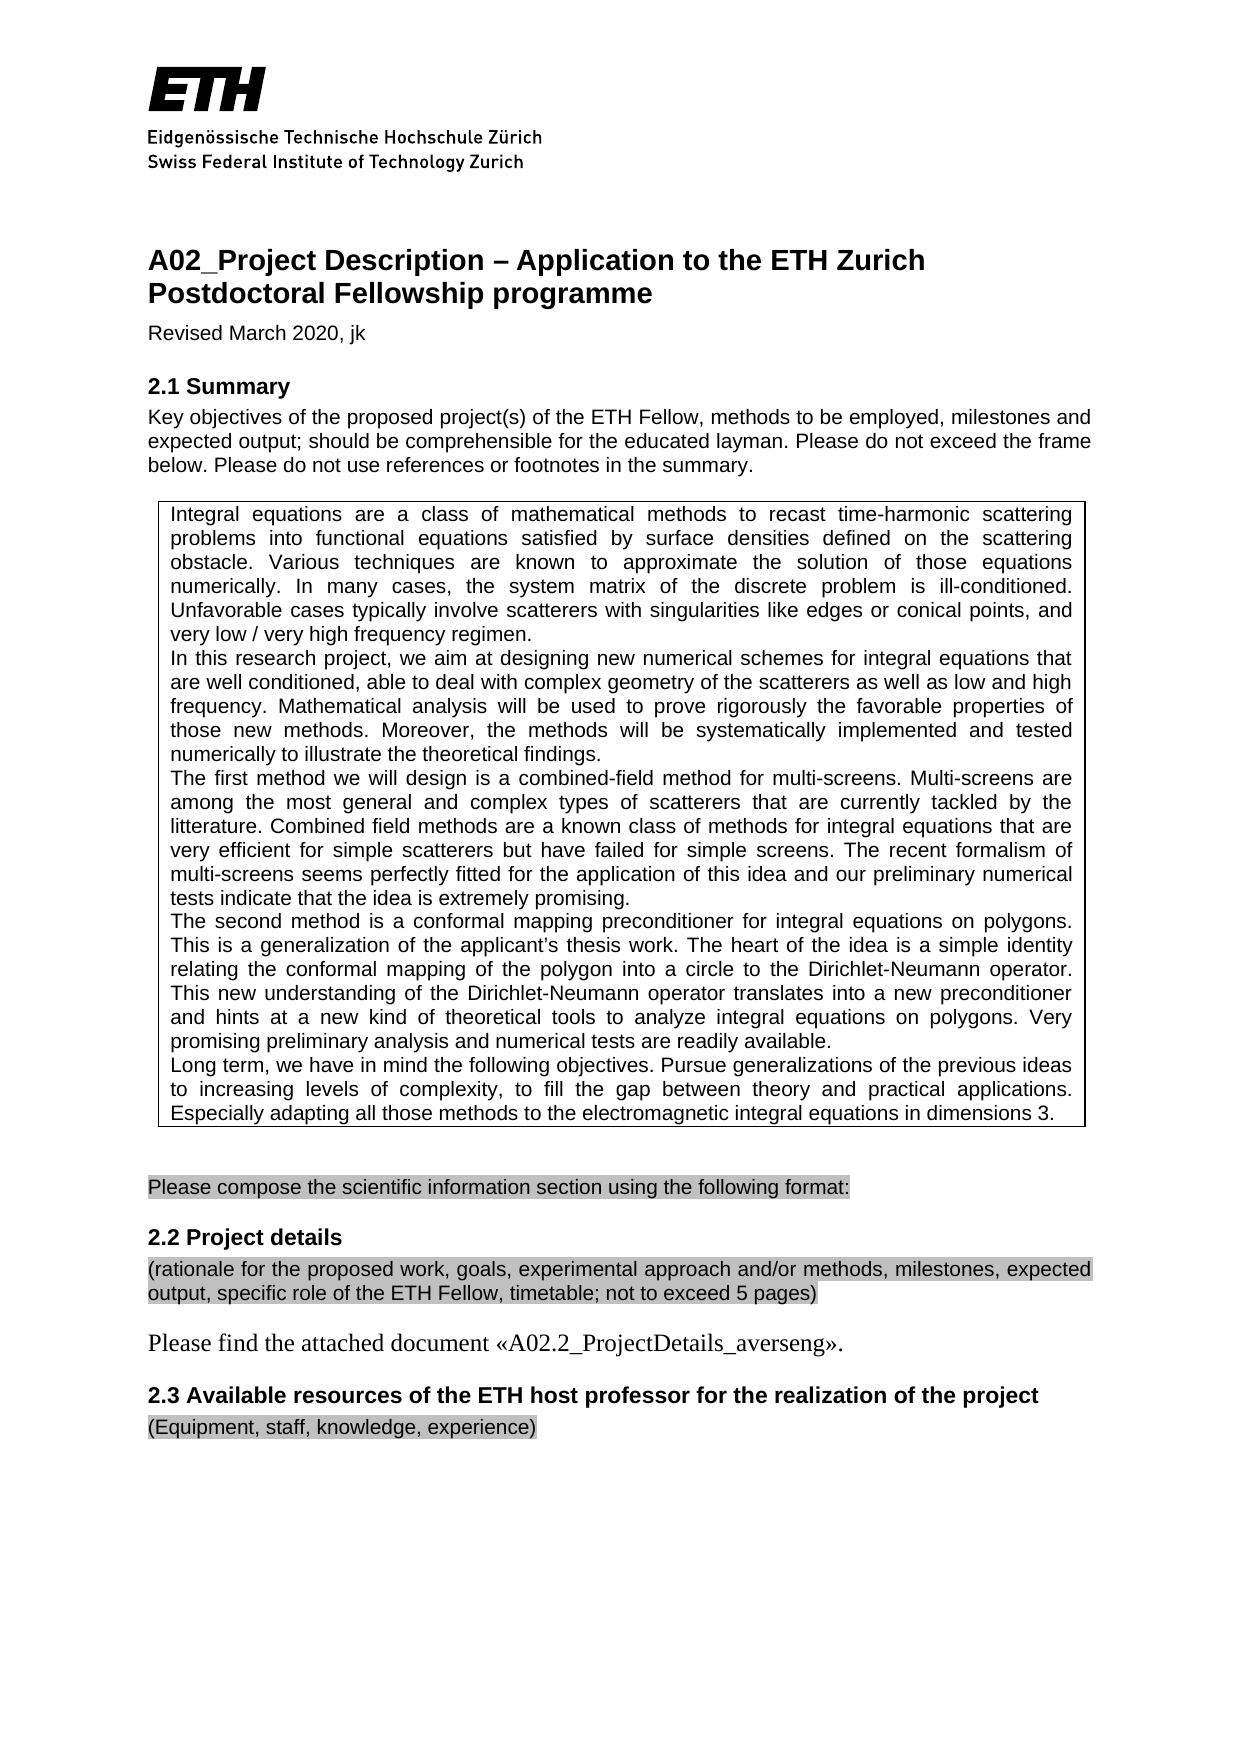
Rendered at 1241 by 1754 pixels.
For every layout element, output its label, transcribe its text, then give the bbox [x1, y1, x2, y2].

subtitle 2.2 Project details [148, 1224, 1093, 1250]
text (rationale for the proposed work, goals, experimental approach and/or methods, milestones, expected output, specific role of the ETH Fellow, timetable; not to exceed 5 pages) [148, 1257, 1093, 1304]
text (Equipment, staff, knowledge, experience) [148, 1415, 1093, 1439]
subtitle A02_Project Description – Application to the ETH Zurich Postdoctoral Fellowship programme [148, 243, 1093, 310]
table_header Integral equations are a class of mathematical methods to recast time-harmonic scattering problems into functional equations satisfied by surface densities defined on the scattering obstacle. Various techniques are known to approximate the solution of those equations numerically. In many cases, the system matrix of the discrete problem is ill-conditioned. Unfavorable cases typically involve scatterers with singularities like edges or conical points, and very low / very high frequency regimen. In this research project, we aim at designing new numerical schemes for integral equations that are well conditioned, able to deal with complex geometry of the scatterers as well as low and high frequency. Mathematical analysis will be used to prove rigorously the favorable properties of those new methods. Moreover, the methods will be systematically implemented and tested numerically to illustrate the theoretical findings. The first method we will design is a combined-field method for multi-screens. Multi-screens are among the most general and complex types of scatterers that are currently tackled by the litterature. Combined field methods are a known class of methods for integral equations that are very efficient for simple scatterers but have failed for simple screens. The recent formalism of multi-screens seems perfectly fitted for the application of this idea and our preliminary numerical tests indicate that the idea is extremely promising. The second method is a conformal mapping preconditioner for integral equations on polygons. This is a generalization of the applicant’s thesis work. The heart of the idea is a simple identity relating the conformal mapping of the polygon into a circle to the Dirichlet-Neumann operator. This new understanding of the Dirichlet-Neumann operator translates into a new preconditioner and hints at a new kind of theoretical tools to analyze integral equations on polygons. Very promising preliminary analysis and numerical tests are readily available. Long term, we have in mind the following objectives. Pursue generalizations of the previous ideas to increasing levels of complexity, to fill the gap between theory and practical applications. Especially adapting all those methods to the electromagnetic integral equations in dimensions 3. [159, 502, 1084, 1126]
text Please find the attached document «A02.2_ProjectDetails_averseng». [148, 1328, 1093, 1357]
text Please compose the scientific information section using the following format: [148, 1175, 1093, 1199]
text Key objectives of the proposed project(s) of the ETH Fellow, methods to be employed, milestones and expected output; should be comprehensible for the educated layman. Please do not exceed the frame below. Please do not use references or footnotes in the summary. [148, 405, 1093, 477]
subtitle 2.1 Summary [148, 373, 1093, 399]
text Revised March 2020, jk [148, 316, 1093, 344]
subtitle 2.3 Available resources of the ETH host professor for the realization of the project [148, 1382, 1093, 1408]
